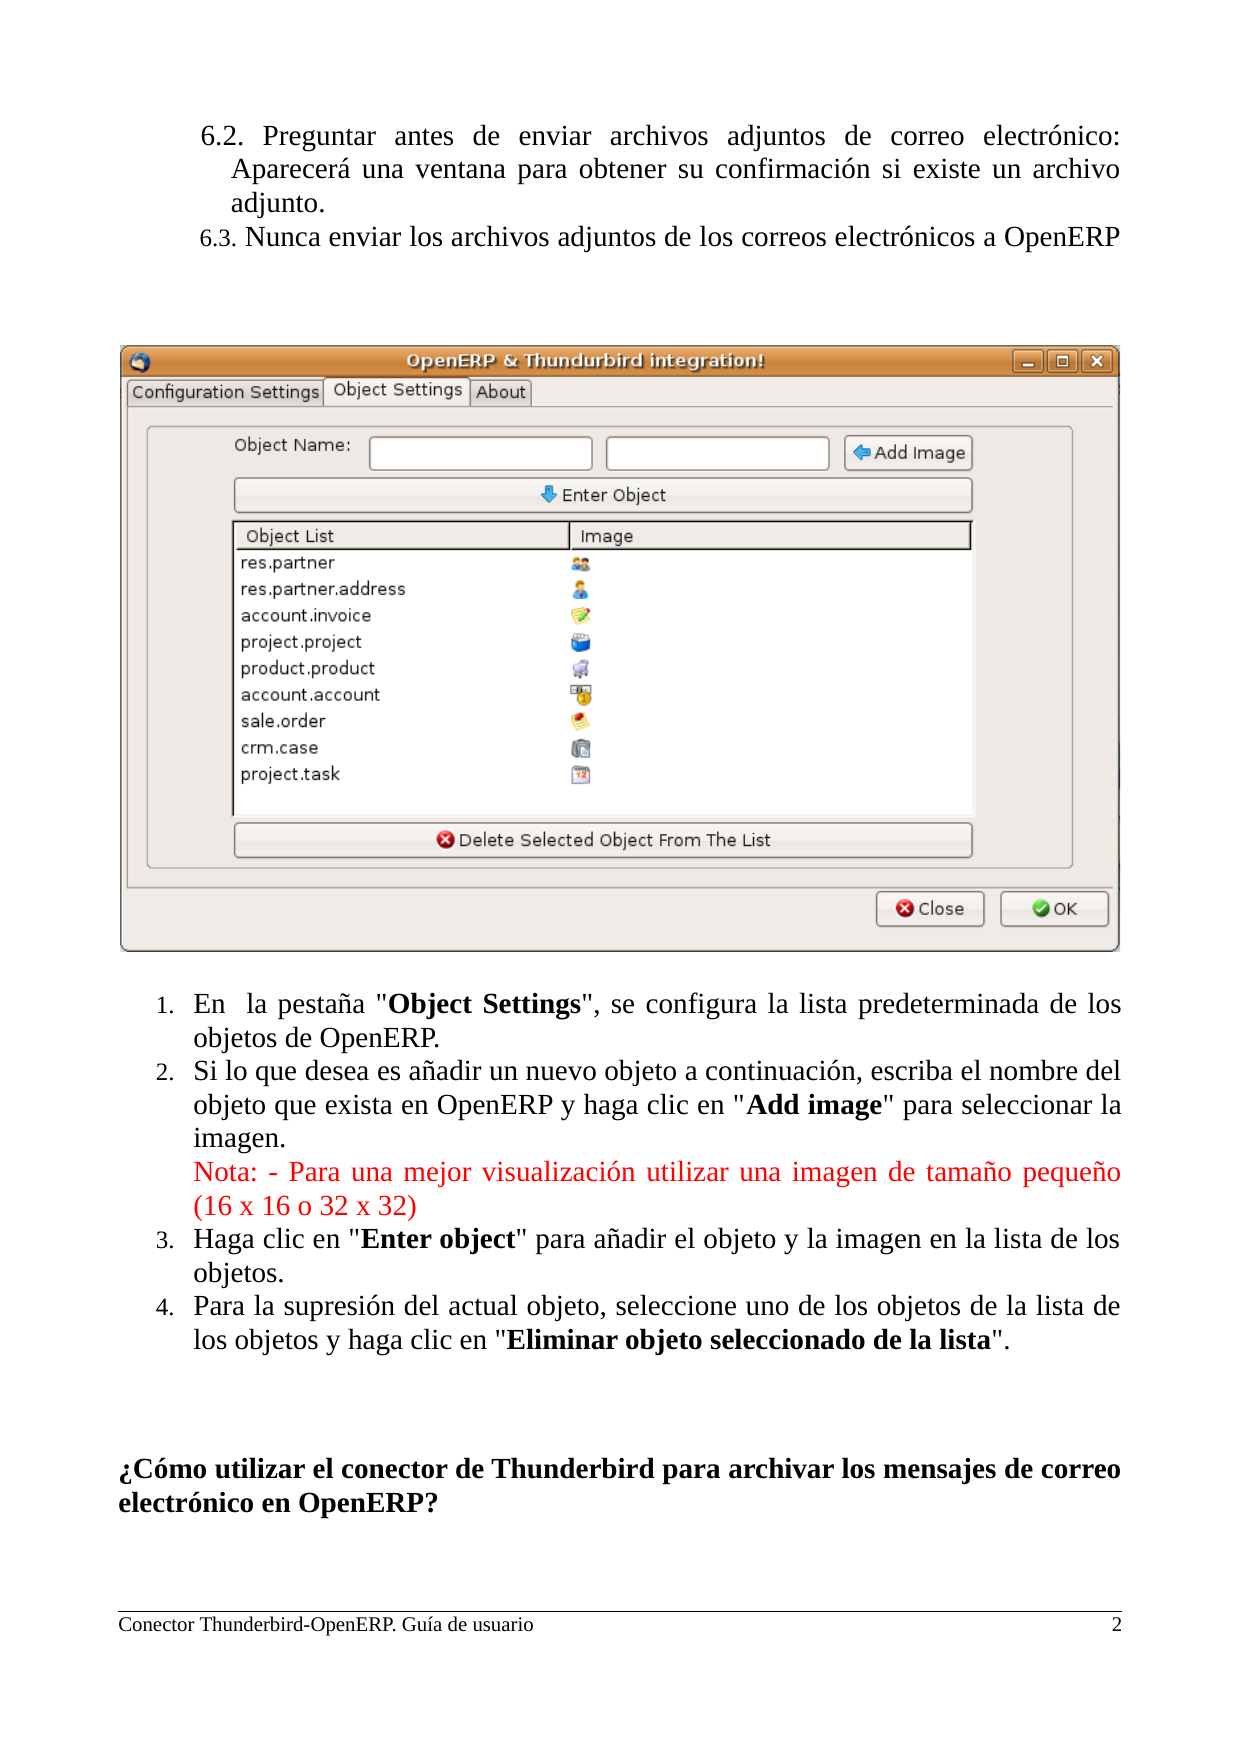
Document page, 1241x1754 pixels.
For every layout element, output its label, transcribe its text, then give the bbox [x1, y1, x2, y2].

list Preguntar antes de enviar archivos adjuntos de correo electrónico: Aparecerá una ventana para obtener su confirmación si existe un archivo adjunto. [193, 118, 1122, 219]
list Para la supresión del actual objeto, seleccione uno de los objetos de la lista de los objetos y haga clic en "Eliminar objeto seleccionado de la lista". [156, 1288, 1122, 1355]
list Haga clic en "Enter object" para añadir el objeto y la imagen en la lista de los objetos. [156, 1221, 1122, 1288]
list Si lo que desea es añadir un nuevo objeto a continuación, escriba el nombre del objeto que exista en OpenERP y haga clic en "Add image" para seleccionar la imagen. [156, 1053, 1122, 1154]
list Nota: - Para una mejor visualización utilizar una imagen de tamaño pequeño (16 x 16 o 32 x 32) [156, 1154, 1122, 1221]
picture [120, 345, 1121, 952]
list Nunca enviar los archivos adjuntos de los correos electrónicos a OpenERP [193, 219, 1122, 310]
list En la pestaña "Object Settings", se configura la lista predeterminada de los objetos de OpenERP. [156, 986, 1122, 1053]
text ¿Cómo utilizar el conector de Thunderbird para archivar los mensajes de correo electrónico en OpenERP? [118, 1451, 1122, 1518]
